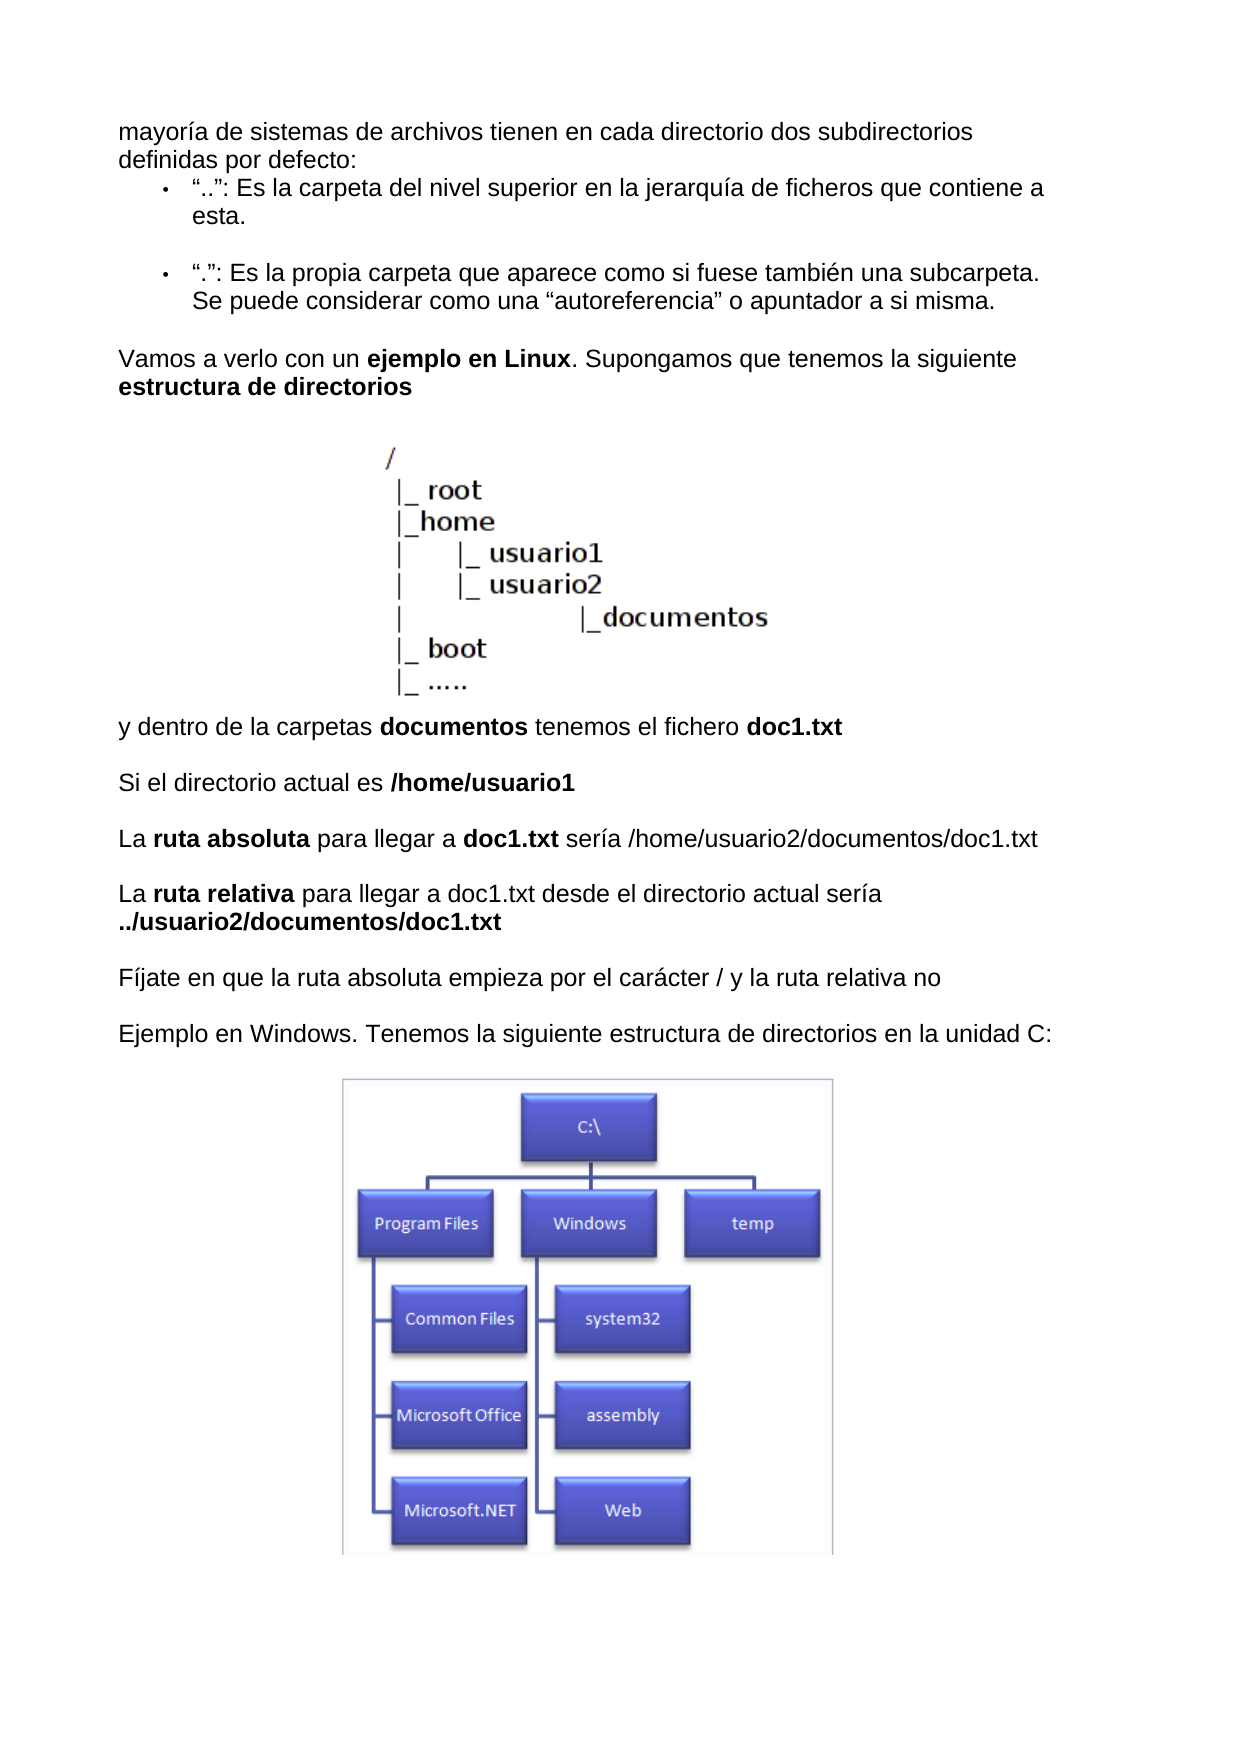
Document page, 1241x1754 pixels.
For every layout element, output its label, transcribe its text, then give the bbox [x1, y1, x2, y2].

list y dentro de la carpetas documentos tenemos el fichero doc1.txt [118, 430, 1059, 741]
picture [341, 1075, 836, 1555]
picture [361, 430, 815, 713]
list La ruta relativa para llegar a doc1.txt desde el directorio actual sería ../usuario2/documentos/doc1.txt [118, 880, 1059, 936]
list La ruta absoluta para llegar a doc1.txt sería /home/usuario2/documentos/doc1.txt [118, 824, 1059, 852]
text Ejemplo en Windows. Tenemos la siguiente estructura de directorios en la unidad C: [118, 1020, 1059, 1048]
text mayoría de sistemas de archivos tienen en cada directorio dos subdirectorios definidas por defecto: [118, 118, 1059, 174]
list Fíjate en que la ruta absoluta empieza por el carácter / y la ruta relativa no [118, 964, 1059, 992]
text Vamos a verlo con un ejemplo en Linux. Supongamos que tenemos la siguiente estructura de directorios [118, 344, 1059, 400]
list Si el directorio actual es /home/usuario1 [118, 768, 1059, 796]
list “.”: Es la propia carpeta que aparece como si fuese también una subcarpeta. Se puede considerar como una “autoreferencia” o apuntador a si misma. [162, 259, 1059, 315]
list “..”: Es la carpeta del nivel superior en la jerarquía de ficheros que contiene a esta. [162, 174, 1059, 230]
